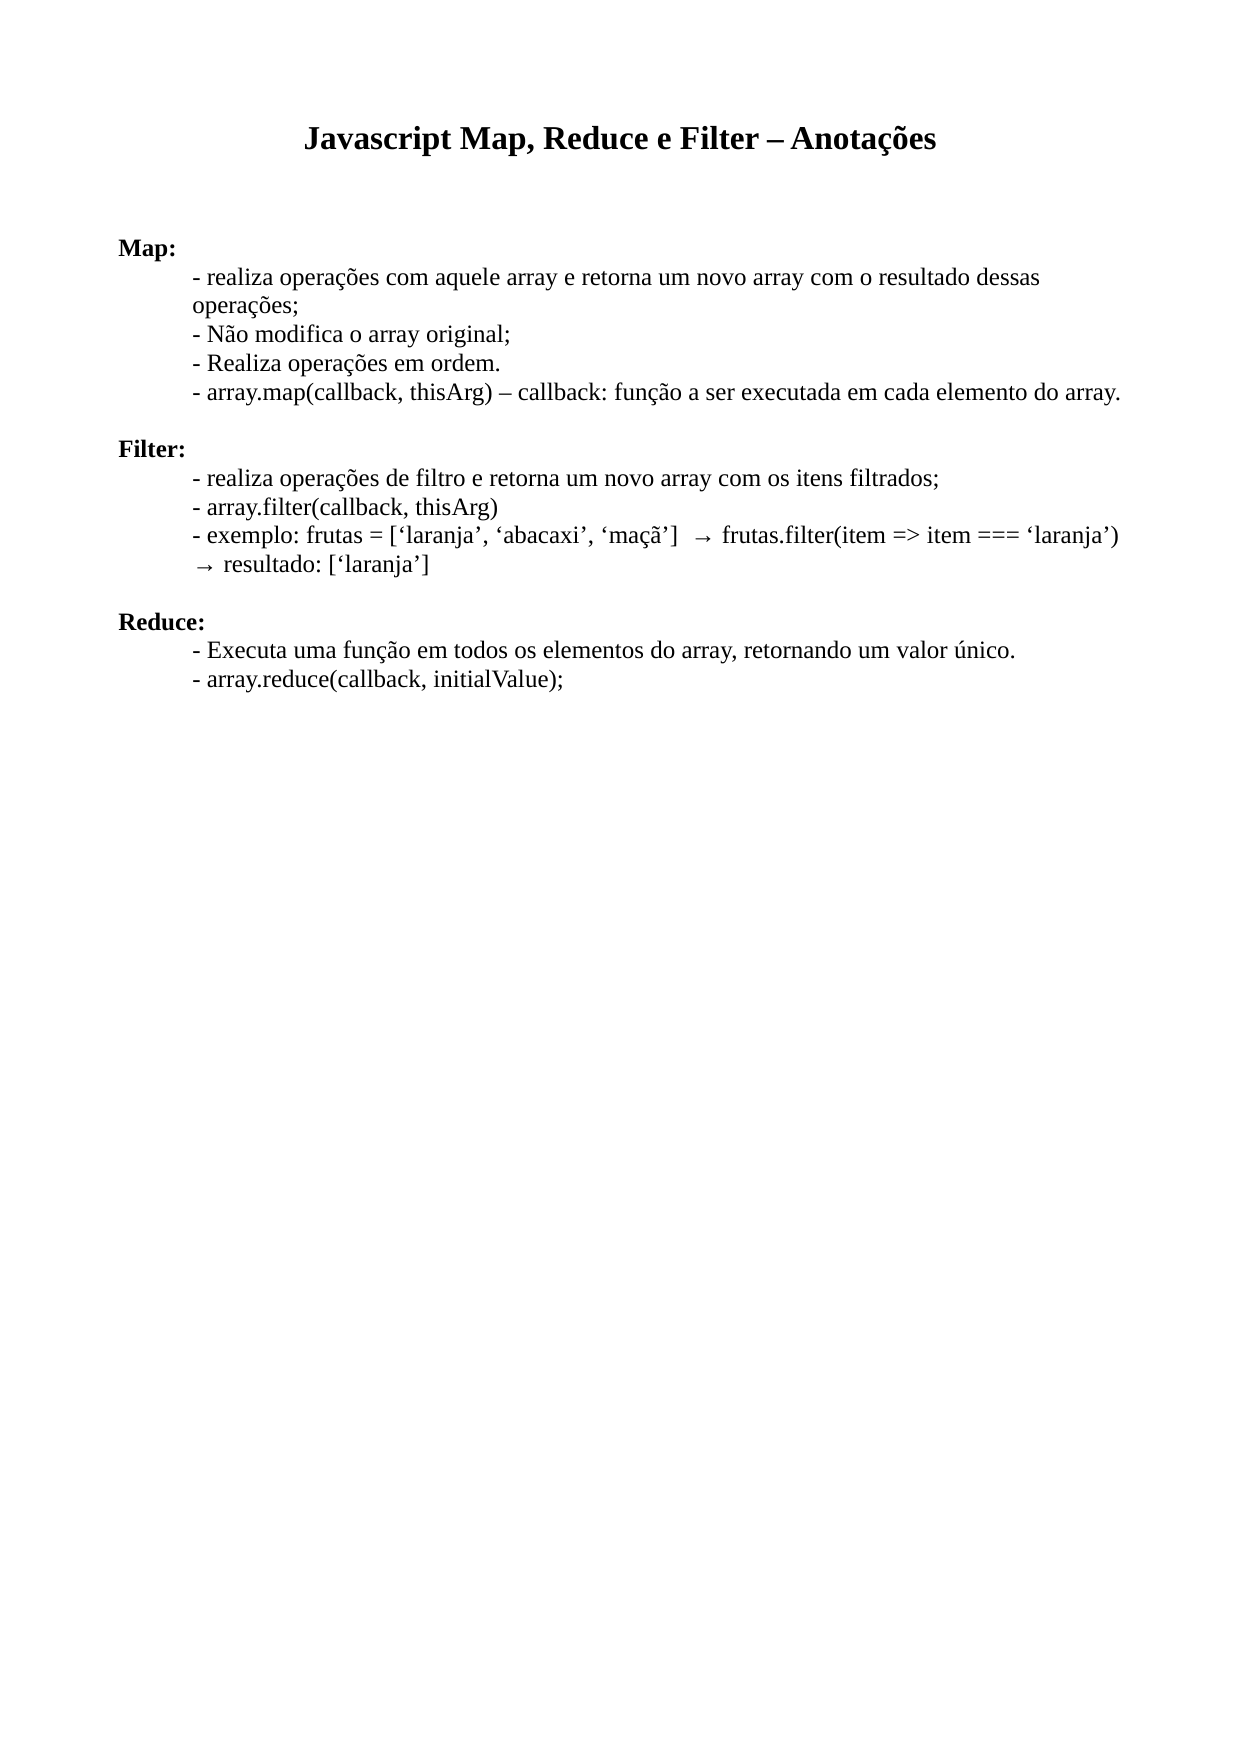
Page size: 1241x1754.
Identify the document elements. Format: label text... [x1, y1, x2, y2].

text Reduce: [118, 607, 1122, 636]
text Filter: [118, 434, 1122, 463]
text - array.filter(callback, thisArg) [118, 492, 1122, 521]
text - Realiza operações em ordem. [118, 348, 1122, 377]
text - exemplo: frutas = [‘laranja’, ‘abacaxi’, ‘maçã’] → frutas.filter(item => item === ‘laranja’) → resultado: [‘laranja’] [118, 521, 1122, 578]
text - array.reduce(callback, initialValue); [118, 664, 1122, 693]
text - Não modifica o array original; [118, 319, 1122, 348]
text - Executa uma função em todos os elementos do array, retornando um valor único. [118, 636, 1122, 664]
text - array.map(callback, thisArg) – callback: função a ser executada em cada elemento do array. [118, 377, 1122, 406]
text - realiza operações de filtro e retorna um novo array com os itens filtrados; [118, 463, 1122, 492]
text Map: [118, 233, 1122, 262]
text - realiza operações com aquele array e retorna um novo array com o resultado dessas operações; [118, 262, 1122, 319]
text Javascript Map, Reduce e Filter – Anotações [118, 118, 1122, 156]
